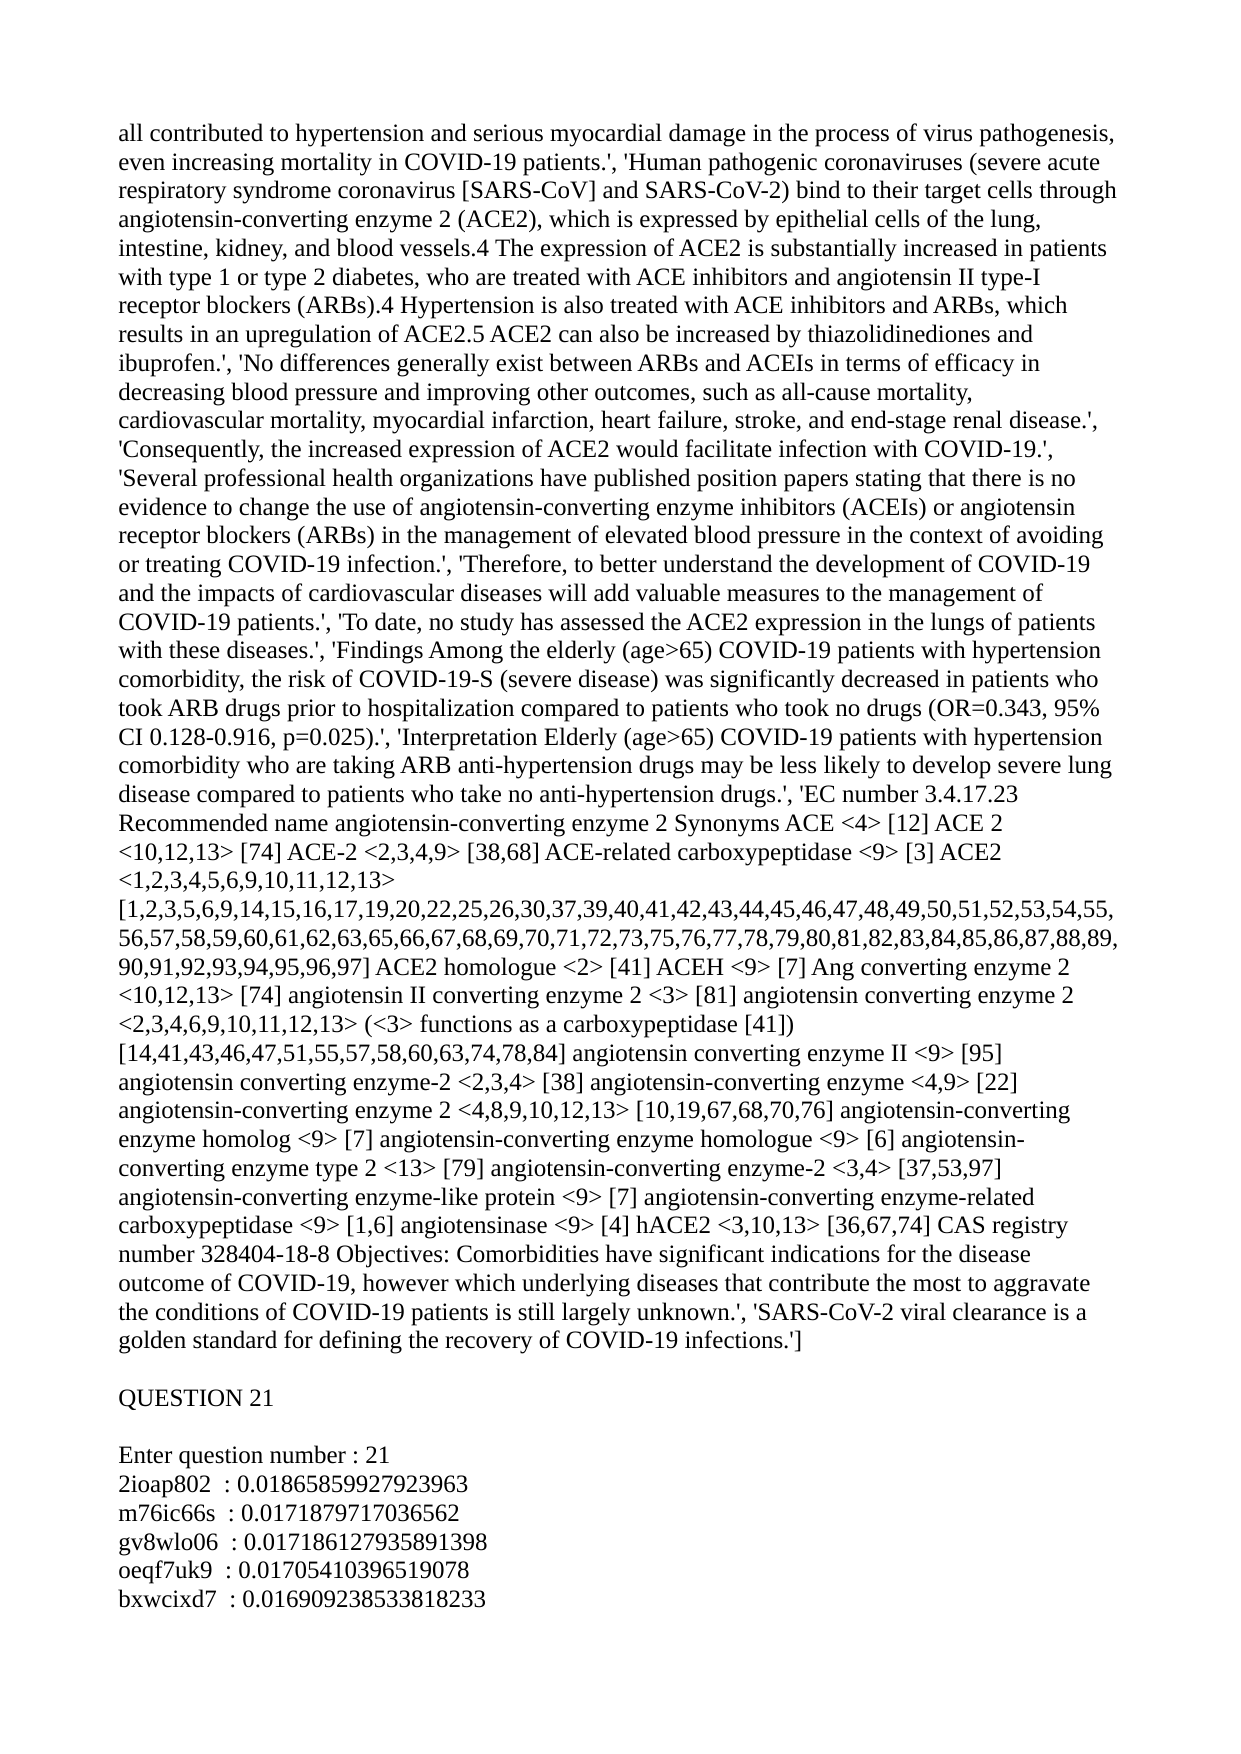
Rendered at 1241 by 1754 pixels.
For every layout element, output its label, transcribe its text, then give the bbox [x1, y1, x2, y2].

text all contributed to hypertension and serious myocardial damage in the process of virus pathogenesis, even increasing mortality in COVID-19 patients.', 'Human pathogenic coronaviruses (severe acute respiratory syndrome coronavirus [SARS-CoV] and SARS-CoV-2) bind to their target cells through angiotensin-converting enzyme 2 (ACE2), which is expressed by epithelial cells of the lung, intestine, kidney, and blood vessels.4 The expression of ACE2 is substantially increased in patients with type 1 or type 2 diabetes, who are treated with ACE inhibitors and angiotensin II type-I receptor blockers (ARBs).4 Hypertension is also treated with ACE inhibitors and ARBs, which results in an upregulation of ACE2.5 ACE2 can also be increased by thiazolidinediones and ibuprofen.', 'No differences generally exist between ARBs and ACEIs in terms of efficacy in decreasing blood pressure and improving other outcomes, such as all-cause mortality, cardiovascular mortality, myocardial infarction, heart failure, stroke, and end-stage renal disease.', 'Consequently, the increased expression of ACE2 would facilitate infection with COVID-19.', 'Several professional health organizations have published position papers stating that there is no evidence to change the use of angiotensin-converting enzyme inhibitors (ACEIs) or angiotensin receptor blockers (ARBs) in the management of elevated blood pressure in the context of avoiding or treating COVID-19 infection.', 'Therefore, to better understand the development of COVID-19 and the impacts of cardiovascular diseases will add valuable measures to the management of COVID-19 patients.', 'To date, no study has assessed the ACE2 expression in the lungs of patients with these diseases.', 'Findings Among the elderly (age>65) COVID-19 patients with hypertension comorbidity, the risk of COVID-19-S (severe disease) was significantly decreased in patients who took ARB drugs prior to hospitalization compared to patients who took no drugs (OR=0.343, 95% CI 0.128-0.916, p=0.025).', 'Interpretation Elderly (age>65) COVID-19 patients with hypertension comorbidity who are taking ARB anti-hypertension drugs may be less likely to develop severe lung disease compared to patients who take no anti-hypertension drugs.', 'EC number 3.4.17.23 Recommended name angiotensin-converting enzyme 2 Synonyms ACE <4> [12] ACE 2 <10,12,13> [74] ACE-2 <2,3,4,9> [38,68] ACE-related carboxypeptidase <9> [3] ACE2 <1,2,3,4,5,6,9,10,11,12,13> [1,2,3,5,6,9,14,15,16,17,19,20,22,25,26,30,37,39,40,41,42,43,44,45,46,47,48,49,50,51,52,53,54,55,56,57,58,59,60,61,62,63,65,66,67,68,69,70,71,72,73,75,76,77,78,79,80,81,82,83,84,85,86,87,88,89,90,91,92,93,94,95,96,97] ACE2 homologue <2> [41] ACEH <9> [7] Ang converting enzyme 2 <10,12,13> [74] angiotensin II converting enzyme 2 <3> [81] angiotensin converting enzyme 2 <2,3,4,6,9,10,11,12,13> (<3> functions as a carboxypeptidase [41]) [14,41,43,46,47,51,55,57,58,60,63,74,78,84] angiotensin converting enzyme II <9> [95] angiotensin converting enzyme-2 <2,3,4> [38] angiotensin-converting enzyme <4,9> [22] angiotensin-converting enzyme 2 <4,8,9,10,12,13> [10,19,67,68,70,76] angiotensin-converting enzyme homolog <9> [7] angiotensin-converting enzyme homologue <9> [6] angiotensin-converting enzyme type 2 <13> [79] angiotensin-converting enzyme-2 <3,4> [37,53,97] angiotensin-converting enzyme-like protein <9> [7] angiotensin-converting enzyme-related carboxypeptidase <9> [1,6] angiotensinase <9> [4] hACE2 <3,10,13> [36,67,74] CAS registry number 328404-18-8 Objectives: Comorbidities have significant indications for the disease outcome of COVID-19, however which underlying diseases that contribute the most to aggravate the conditions of COVID-19 patients is still largely unknown.', 'SARS-CoV-2 viral clearance is a golden standard for defining the recovery of COVID-19 infections.'] [118, 118, 1122, 1354]
text oeqf7uk9 : 0.01705410396519078 [118, 1556, 1122, 1584]
text 2ioap802 : 0.01865859927923963 [118, 1469, 1122, 1498]
text bxwcixd7 : 0.016909238533818233 [118, 1584, 1122, 1613]
text Enter question number : 21 [118, 1441, 1122, 1469]
text m76ic66s : 0.0171879717036562 [118, 1498, 1122, 1527]
text QUESTION 21 [118, 1383, 1122, 1412]
text gv8wlo06 : 0.017186127935891398 [118, 1527, 1122, 1556]
